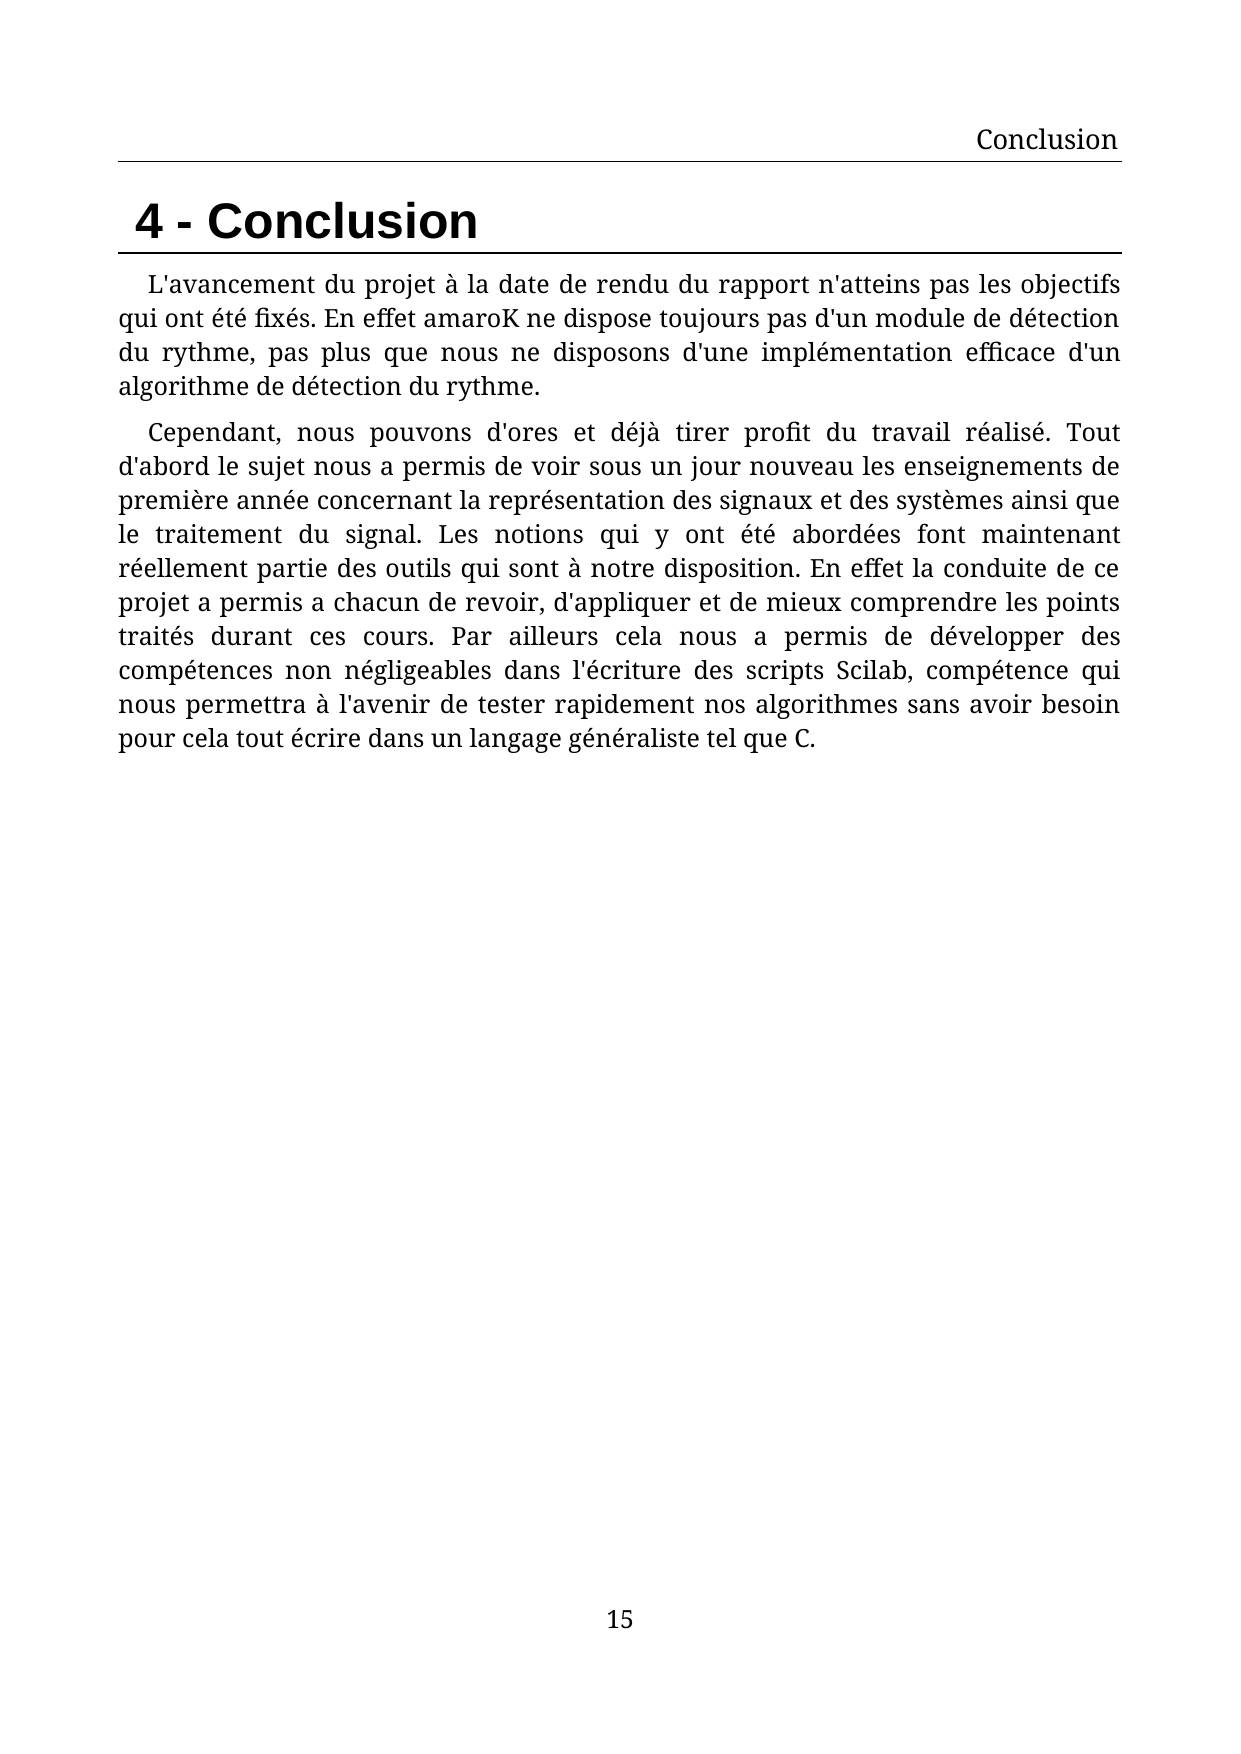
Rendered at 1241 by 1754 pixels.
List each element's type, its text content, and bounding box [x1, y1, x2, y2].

text L'avancement du projet à la date de rendu du rapport n'atteins pas les objectifs qui ont été fixés. En effet amaroK ne dispose toujours pas d'un module de détection du rythme, pas plus que nous ne disposons d'une implémentation efficace d'un algorithme de détection du rythme. [118, 266, 1122, 402]
text Cependant, nous pouvons d'ores et déjà tirer profit du travail réalisé. Tout d'abord le sujet nous a permis de voir sous un jour nouveau les enseignements de première année concernant la représentation des signaux et des systèmes ainsi que le traitement du signal. Les notions qui y ont été abordées font maintenant réellement partie des outils qui sont à notre disposition. En effet la conduite de ce projet a permis a chacun de revoir, d'appliquer et de mieux comprendre les points traités durant ces cours. Par ailleurs cela nous a permis de développer des compétences non négligeables dans l'écriture des scripts Scilab, compétence qui nous permettra à l'avenir de tester rapidement nos algorithmes sans avoir besoin pour cela tout écrire dans un langage généraliste tel que C. [118, 415, 1122, 754]
subtitle Conclusion [118, 190, 1122, 252]
